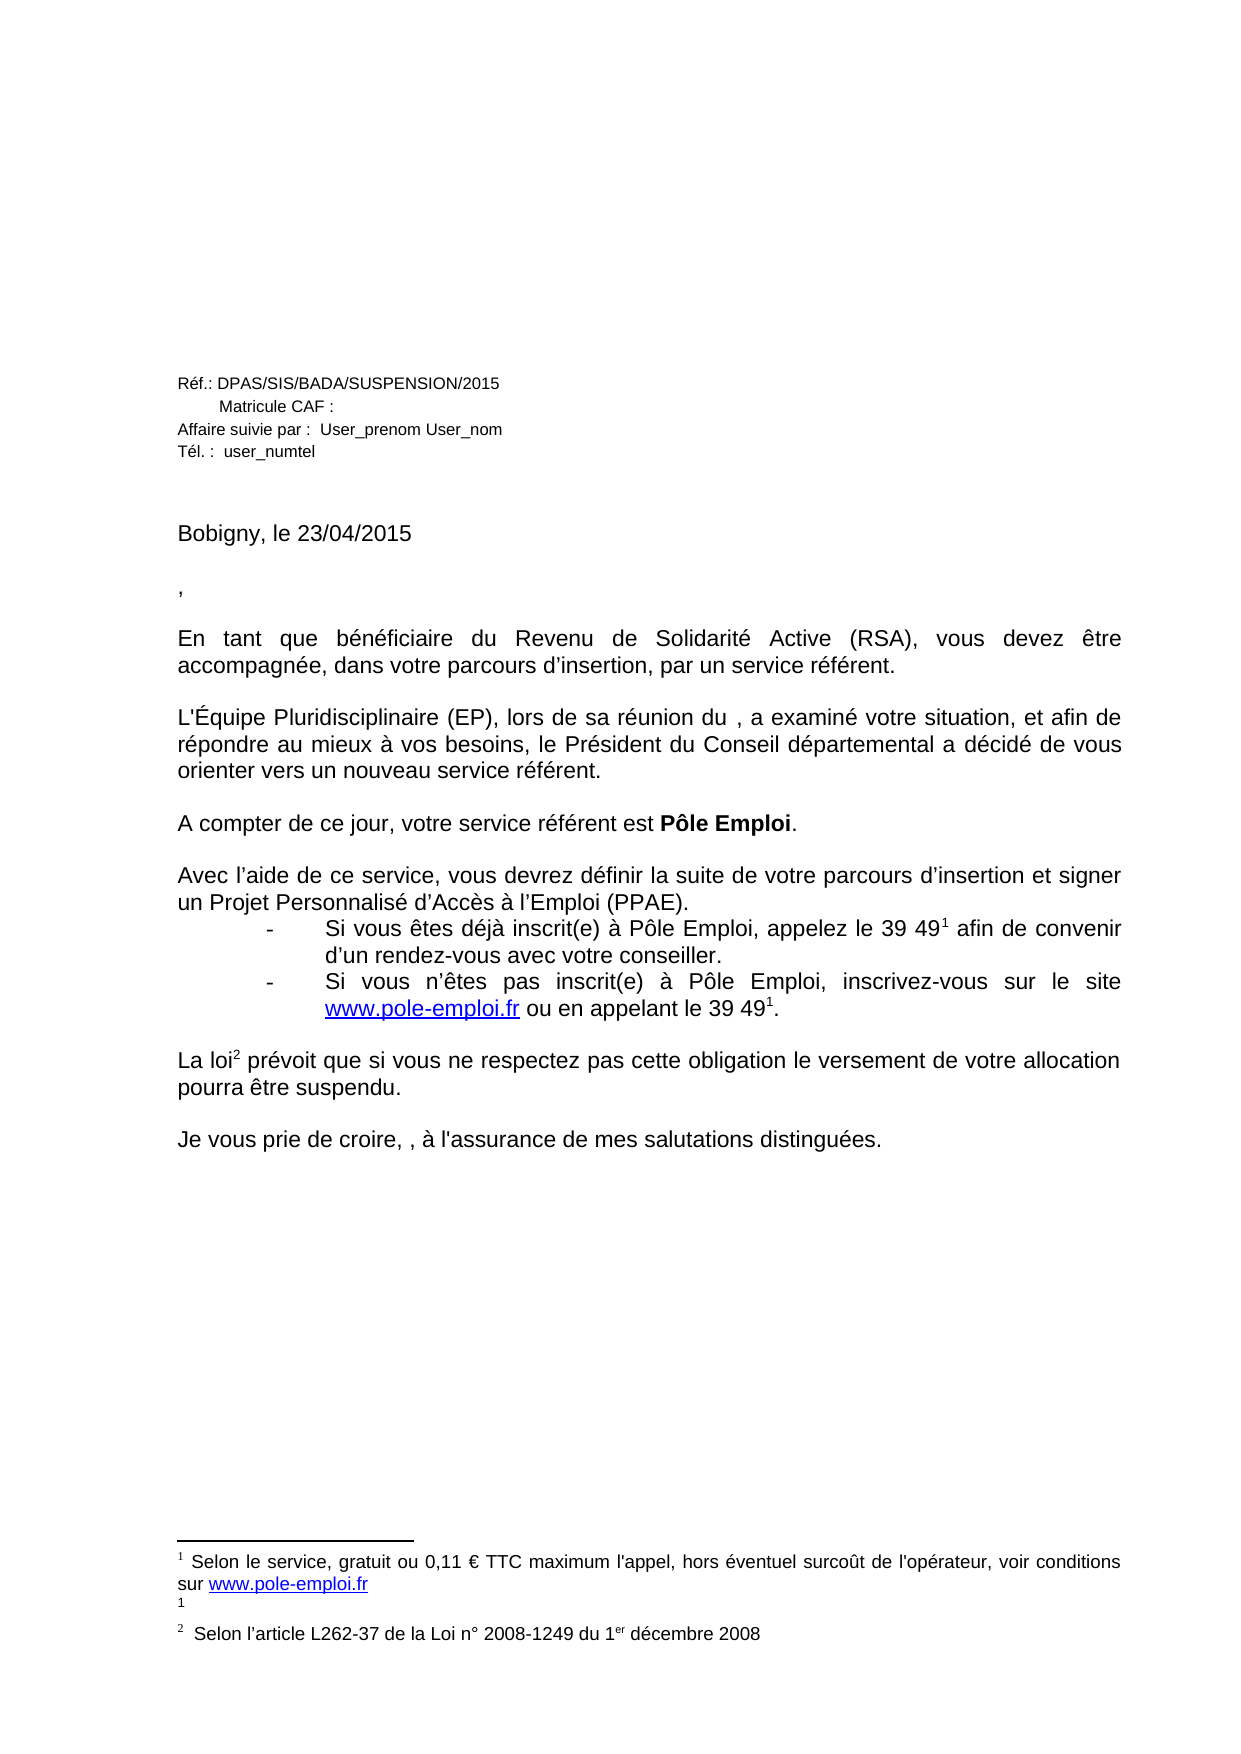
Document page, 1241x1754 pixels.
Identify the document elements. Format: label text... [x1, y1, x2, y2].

list Si vous êtes déjà inscrit(e) à Pôle Emploi, appelez le 39 49 afin de convenir d’un rendez-vous avec votre conseiller. [266, 915, 1122, 968]
text A compter de ce jour, votre service référent est Pôle Emploi. [177, 810, 1122, 836]
table_cell [177, 271, 649, 371]
text L'Équipe Pluridisciplinaire (EP), lors de sa réunion du , a examiné votre situation, et afin de répondre au mieux à vos besoins, le Président du Conseil départemental a décidé de vous orienter vers un nouveau service référent. [177, 704, 1122, 783]
text Je vous prie de croire, , à l'assurance de mes salutations distinguées. [177, 1126, 1122, 1153]
table_header [177, 233, 649, 271]
text En tant que bénéficiaire du Revenu de Solidarité Active (RSA), vous devez être accompagnée, dans votre parcours d’insertion, par un service référent. [177, 625, 1122, 678]
text Selon l’article L262-37 de la Loi n° 2008-1249 du 1er décembre 2008 [177, 1621, 1122, 1645]
text Avec l’aide de ce service, vous devrez définir la suite de votre parcours d’insertion et signer un Projet Personnalisé d’Accès à l’Emploi (PPAE). [177, 862, 1122, 915]
list Si vous n’êtes pas inscrit(e) à Pôle Emploi, inscrivez-vous sur le site www.pole-emploi.fr ou en appelant le 39 49. [266, 968, 1122, 1021]
list Selon le service, gratuit ou 0,11 € TTC maximum l'appel, hors éventuel surcoût de l'opérateur, voir conditions sur www.pole-emploi.fr [177, 1547, 1122, 1595]
table_header [650, 233, 1122, 271]
text , [177, 573, 1122, 599]
table_cell [650, 371, 1122, 546]
text La loi prévoit que si vous ne respectez pas cette obligation le versement de votre allocation pourra être suspendu. [177, 1047, 1122, 1100]
table_cell Réf.: DPAS/SIS/BADA/SUSPENSION/2015 Matricule CAF : Affaire suivie par : user_prenom user_nom Tél. : user_numtel Bobigny, le 23/04/2015 [177, 371, 649, 546]
table_cell [650, 271, 1122, 371]
